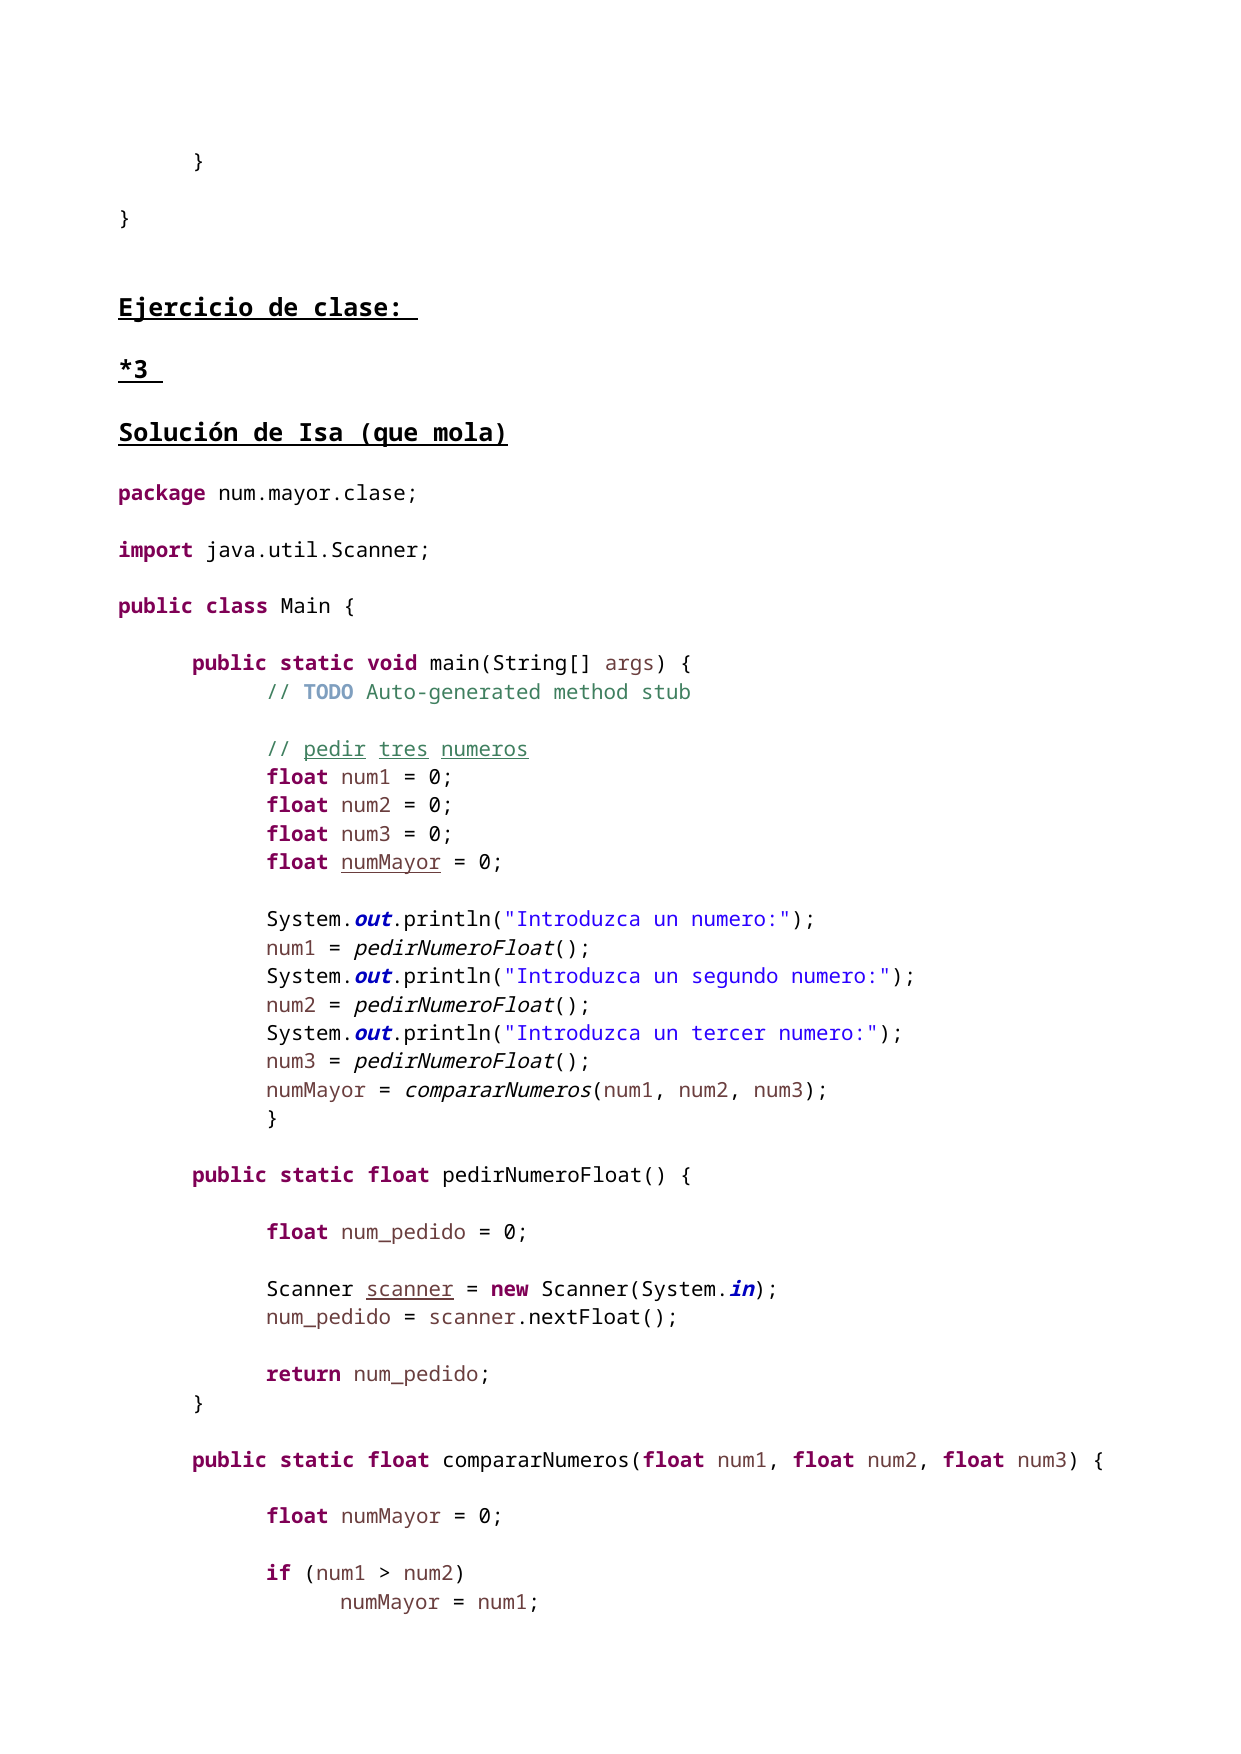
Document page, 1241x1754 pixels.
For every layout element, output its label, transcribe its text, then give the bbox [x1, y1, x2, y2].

text float numMayor = 0; [118, 847, 1122, 876]
text System.out.println("Introduzca un segundo numero:"); [118, 961, 1122, 990]
text Solución de Isa (que mola) [118, 415, 1122, 449]
text Ejercicio de clase: [118, 289, 1122, 323]
text float num3 = 0; [118, 819, 1122, 847]
text public static void main(String[] args) { [118, 648, 1122, 677]
text num_pedido = scanner.nextFloat(); [118, 1302, 1122, 1331]
text if (num1 > num2) [118, 1558, 1122, 1587]
text num1 = pedirNumeroFloat(); [118, 933, 1122, 961]
text num3 = pedirNumeroFloat(); [118, 1047, 1122, 1075]
text package num.mayor.clase; [118, 478, 1122, 506]
text float num_pedido = 0; [118, 1217, 1122, 1246]
text } [118, 1388, 1122, 1416]
text num2 = pedirNumeroFloat(); [118, 990, 1122, 1018]
text // pedir tres numeros [118, 734, 1122, 762]
text System.out.println("Introduzca un numero:"); [118, 904, 1122, 933]
text // TODO Auto-generated method stub [118, 677, 1122, 705]
text numMayor = compararNumeros(num1, num2, num3); [118, 1075, 1122, 1103]
text import java.util.Scanner; [118, 535, 1122, 563]
text *3 [118, 352, 1122, 386]
text public static float pedirNumeroFloat() { [118, 1160, 1122, 1189]
text System.out.println("Introduzca un tercer numero:"); [118, 1018, 1122, 1047]
text return num_pedido; [118, 1359, 1122, 1388]
text public static float compararNumeros(float num1, float num2, float num3) { [118, 1445, 1122, 1473]
text float num1 = 0; [118, 762, 1122, 791]
text Scanner scanner = new Scanner(System.in); [118, 1274, 1122, 1302]
text } [118, 1103, 1122, 1132]
text } [118, 203, 1122, 232]
text public class Main { [118, 592, 1122, 620]
text } [118, 147, 1122, 175]
text float num2 = 0; [118, 791, 1122, 819]
text numMayor = num1; [118, 1587, 1122, 1615]
text float numMayor = 0; [118, 1502, 1122, 1530]
